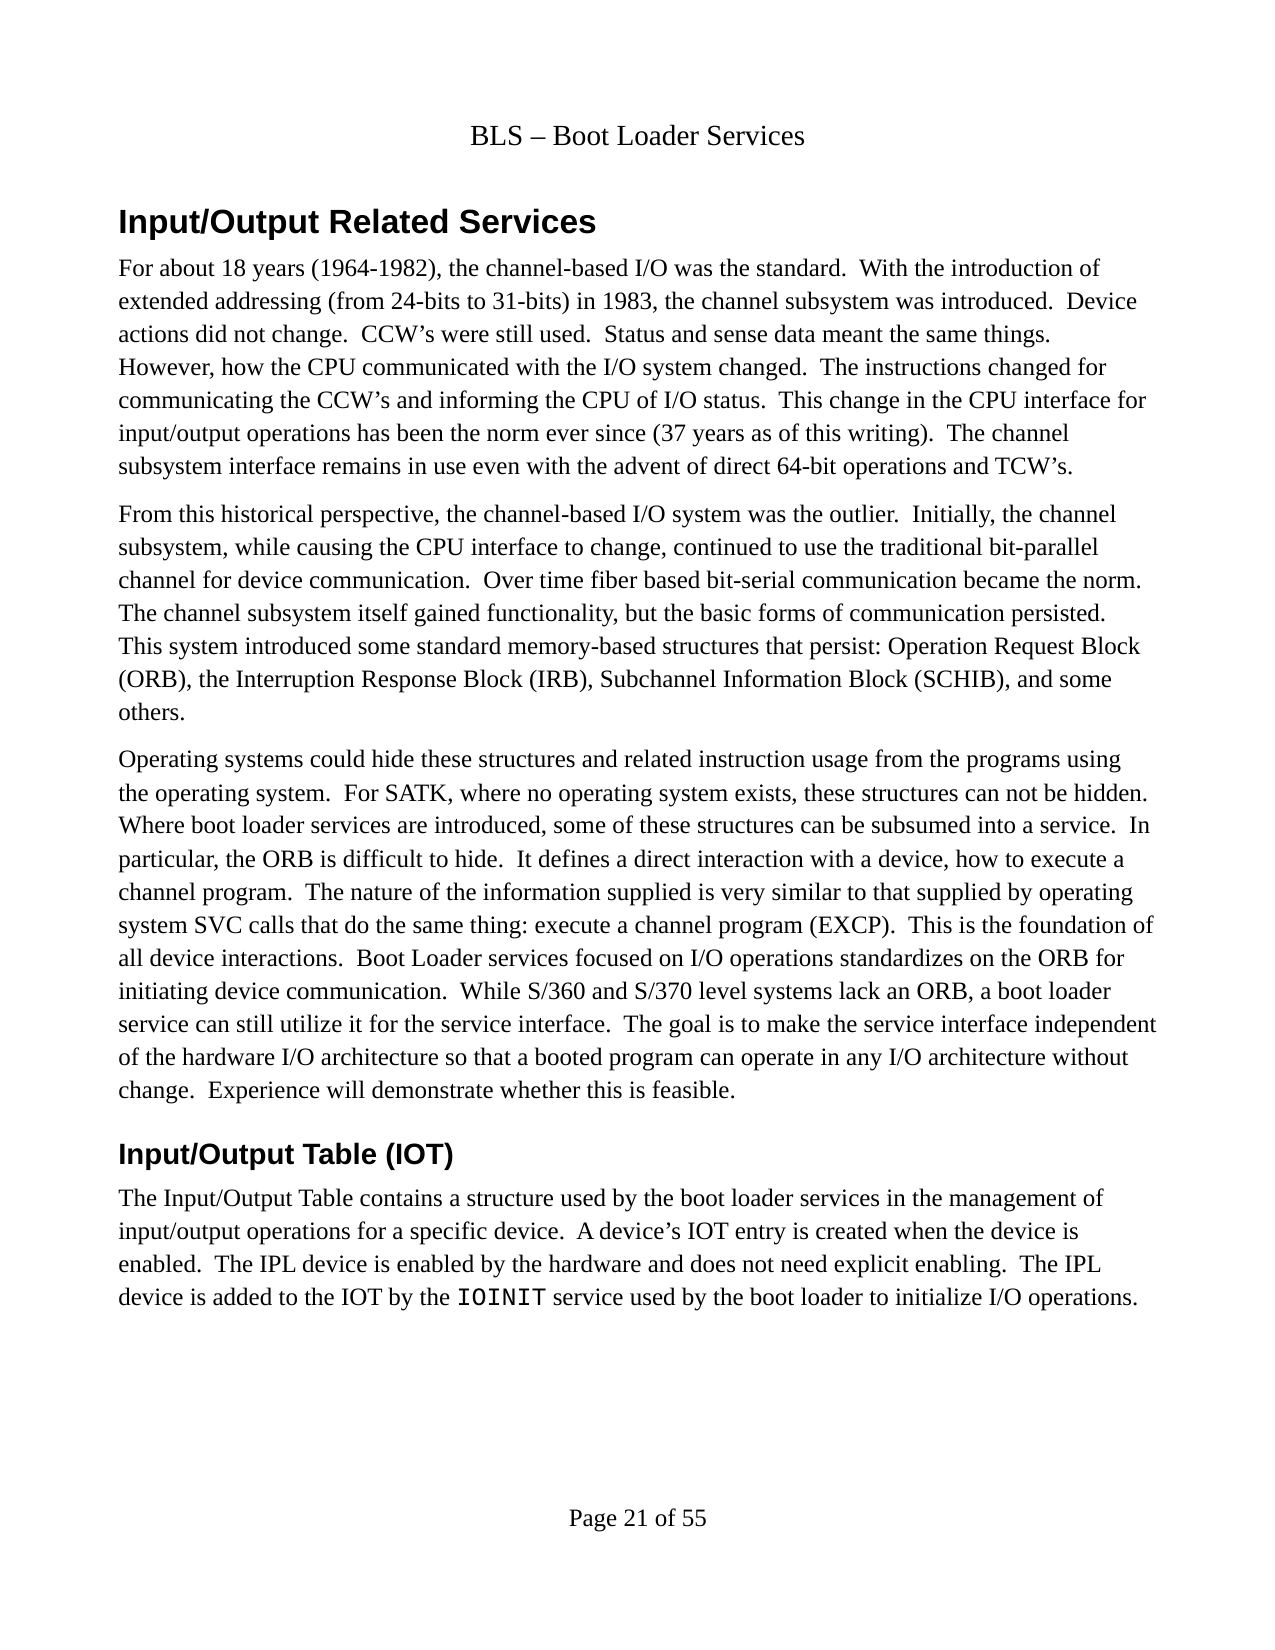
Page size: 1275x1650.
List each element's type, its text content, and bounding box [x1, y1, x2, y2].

subtitle Input/Output Table (IOT) [118, 1137, 1157, 1171]
text For about 18 years (1964-1982), the channel-based I/O was the standard. With the introduction of extended addressing (from 24-bits to 31-bits) in 1983, the channel subsystem was introduced. Device actions did not change. CCW’s were still used. Status and sense data meant the same things. However, how the CPU communicated with the I/O system changed. The instructions changed for communicating the CCW’s and informing the CPU of I/O status. This change in the CPU interface for input/output operations has been the norm ever since (37 years as of this writing). The channel subsystem interface remains in use even with the advent of direct 64-bit operations and TCW’s. [118, 253, 1157, 480]
text From this historical perspective, the channel-based I/O system was the outlier. Initially, the channel subsystem, while causing the CPU interface to change, continued to use the traditional bit-parallel channel for device communication. Over time fiber based bit-serial communication became the norm. The channel subsystem itself gained functionality, but the basic forms of communication persisted. This system introduced some standard memory-based structures that persist: Operation Request Block (ORB), the Interruption Response Block (IRB), Subchannel Information Block (SCHIB), and some others. [118, 499, 1157, 726]
subtitle Input/Output Related Services [118, 202, 1157, 241]
text Operating systems could hide these structures and related instruction usage from the programs using the operating system. For SATK, where no operating system exists, these structures can not be hidden. Where boot loader services are introduced, some of these structures can be subsumed into a service. In particular, the ORB is difficult to hide. It defines a direct interaction with a device, how to execute a channel program. The nature of the information supplied is very similar to that supplied by operating system SVC calls that do the same thing: execute a channel program (EXCP). This is the foundation of all device interactions. Boot Loader services focused on I/O operations standardizes on the ORB for initiating device communication. While S/360 and S/370 level systems lack an ORB, a boot loader service can still utilize it for the service interface. The goal is to make the service interface independent of the hardware I/O architecture so that a booted program can operate in any I/O architecture without change. Experience will demonstrate whether this is feasible. [118, 744, 1157, 1103]
text The Input/Output Table contains a structure used by the boot loader services in the management of input/output operations for a specific device. A device’s IOT entry is created when the device is enabled. The IPL device is enabled by the hardware and does not need explicit enabling. The IPL device is added to the IOT by the IOINIT service used by the boot loader to initialize I/O operations. [118, 1183, 1157, 1313]
